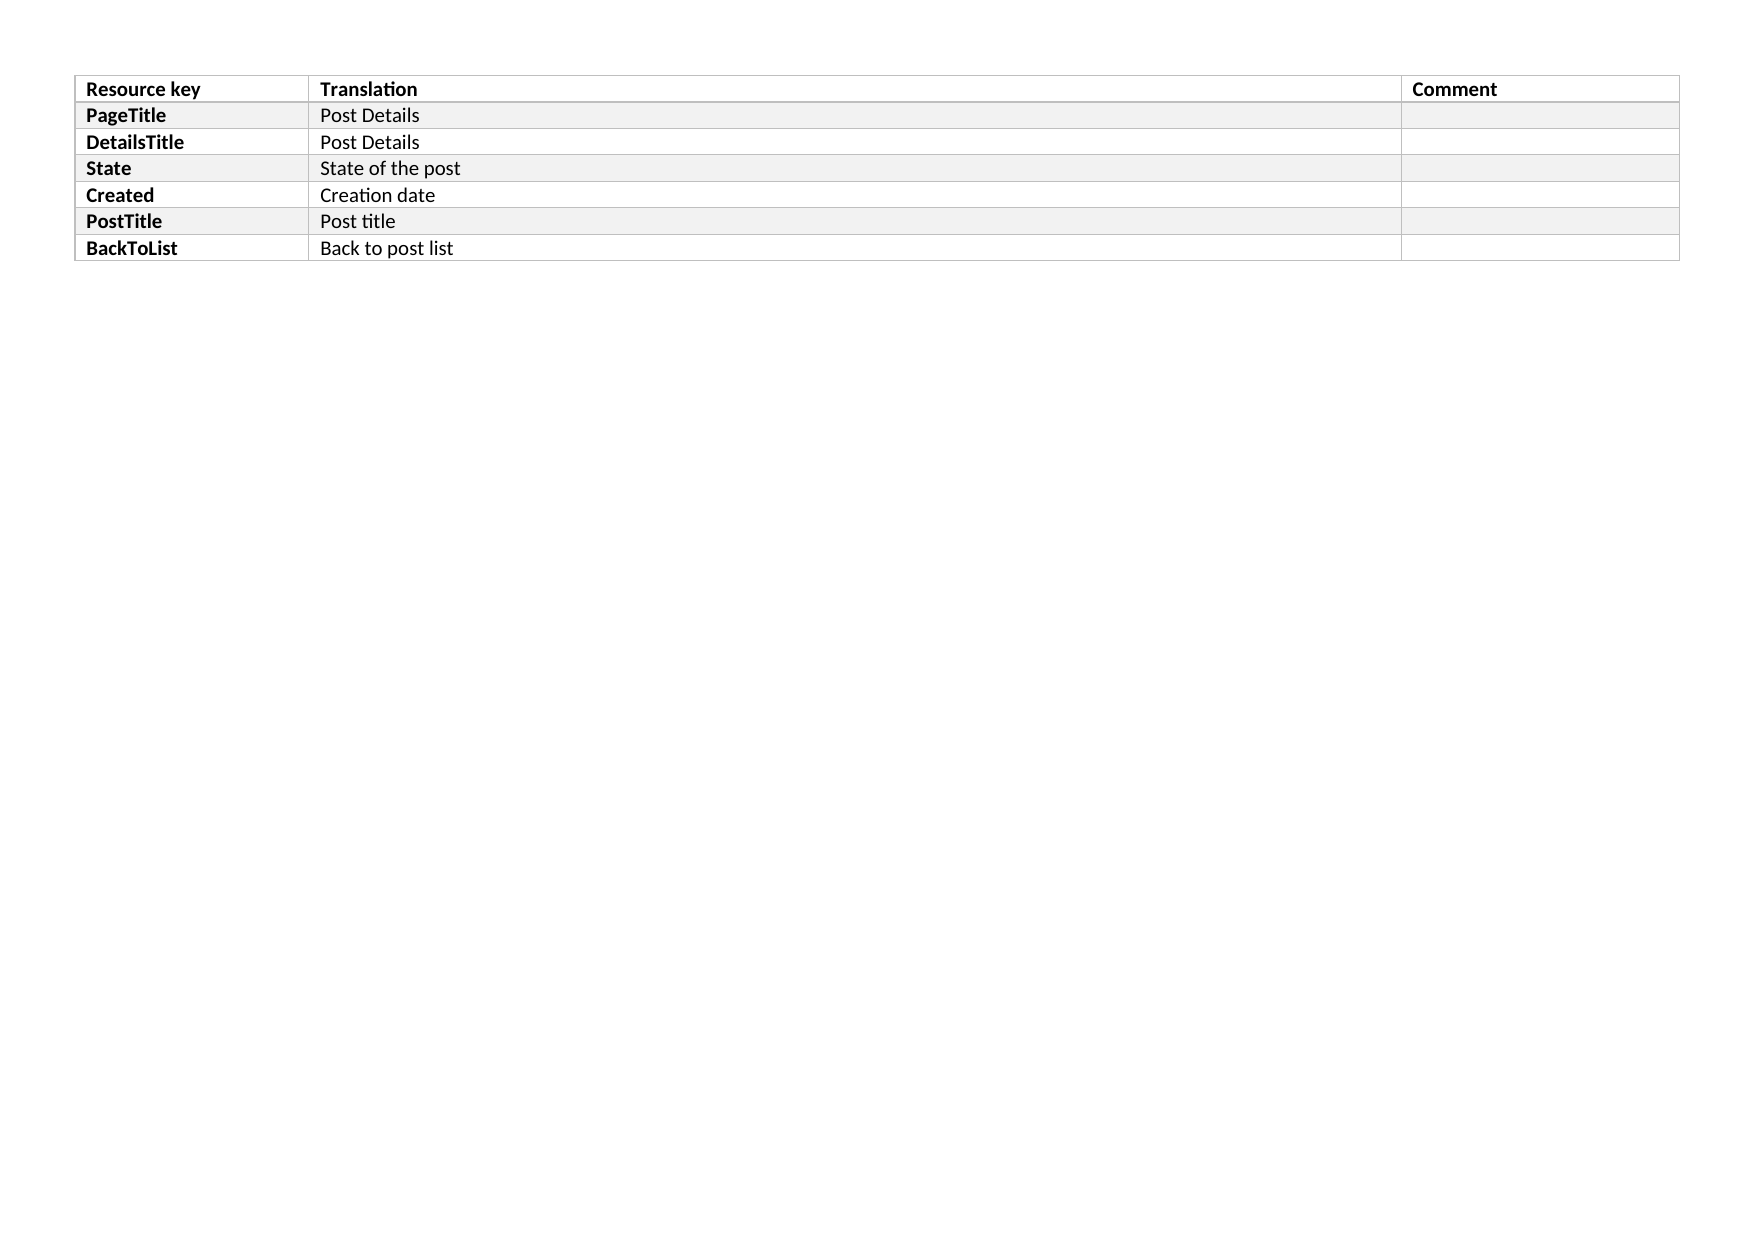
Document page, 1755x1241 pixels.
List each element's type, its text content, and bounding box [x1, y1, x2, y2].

table_cell DetailsTitle [76, 129, 308, 154]
table_header Comment [1402, 76, 1679, 101]
table_header Translation [309, 76, 1401, 101]
table_cell Created [76, 182, 308, 207]
table_cell [1402, 155, 1679, 181]
table_cell PostTitle [76, 208, 308, 234]
table_cell PageTitle [76, 103, 308, 128]
table_cell [1402, 235, 1679, 260]
table_cell Post Details [309, 103, 1401, 128]
table_cell Post Details [309, 129, 1401, 154]
table_cell Creation date [309, 182, 1401, 207]
table_cell Post title [309, 208, 1401, 234]
table_cell BackToList [76, 235, 308, 260]
table_cell State [76, 155, 308, 181]
table_cell Back to post list [309, 235, 1401, 260]
table_cell [1402, 208, 1679, 234]
table_cell [1402, 129, 1679, 154]
table_header Resource key [76, 76, 308, 101]
table_cell State of the post [309, 155, 1401, 181]
table_cell [1402, 182, 1679, 207]
table_cell [1402, 103, 1679, 128]
